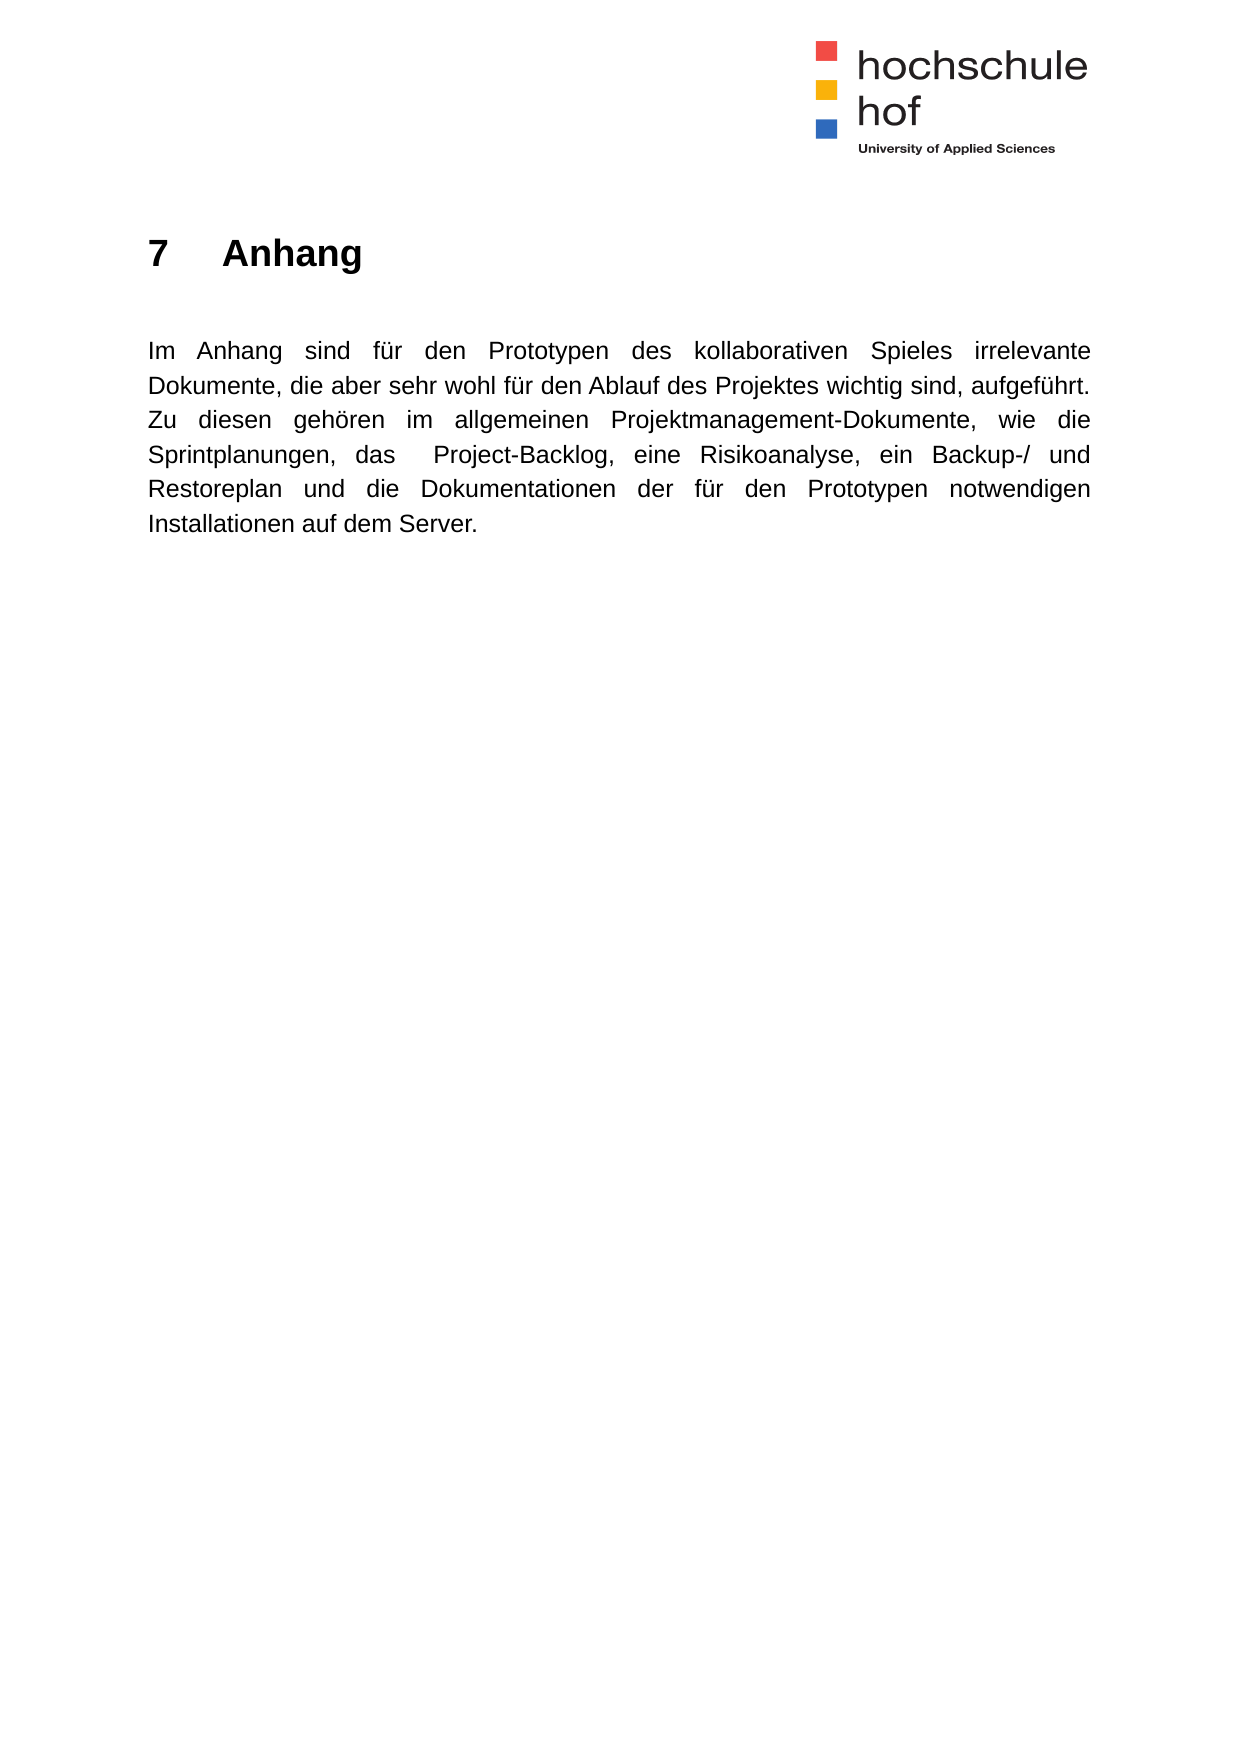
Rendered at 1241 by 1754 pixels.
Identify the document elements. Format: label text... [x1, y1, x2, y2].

picture [815, 41, 1087, 155]
text Im Anhang sind für den Prototypen des kollaborativen Spieles irrelevante Dokumente, die aber sehr wohl für den Ablauf des Projektes wichtig sind, aufgeführt. Zu diesen gehören im allgemeinen Projektmanagement-Dokumente, wie die Sprintplanungen, das Project-Backlog, eine Risikoanalyse, ein Backup-/ und Restoreplan und die Dokumentationen der für den Prototypen notwendigen Installationen auf dem Server. [148, 336, 1092, 537]
subtitle Anhang [148, 231, 1092, 274]
